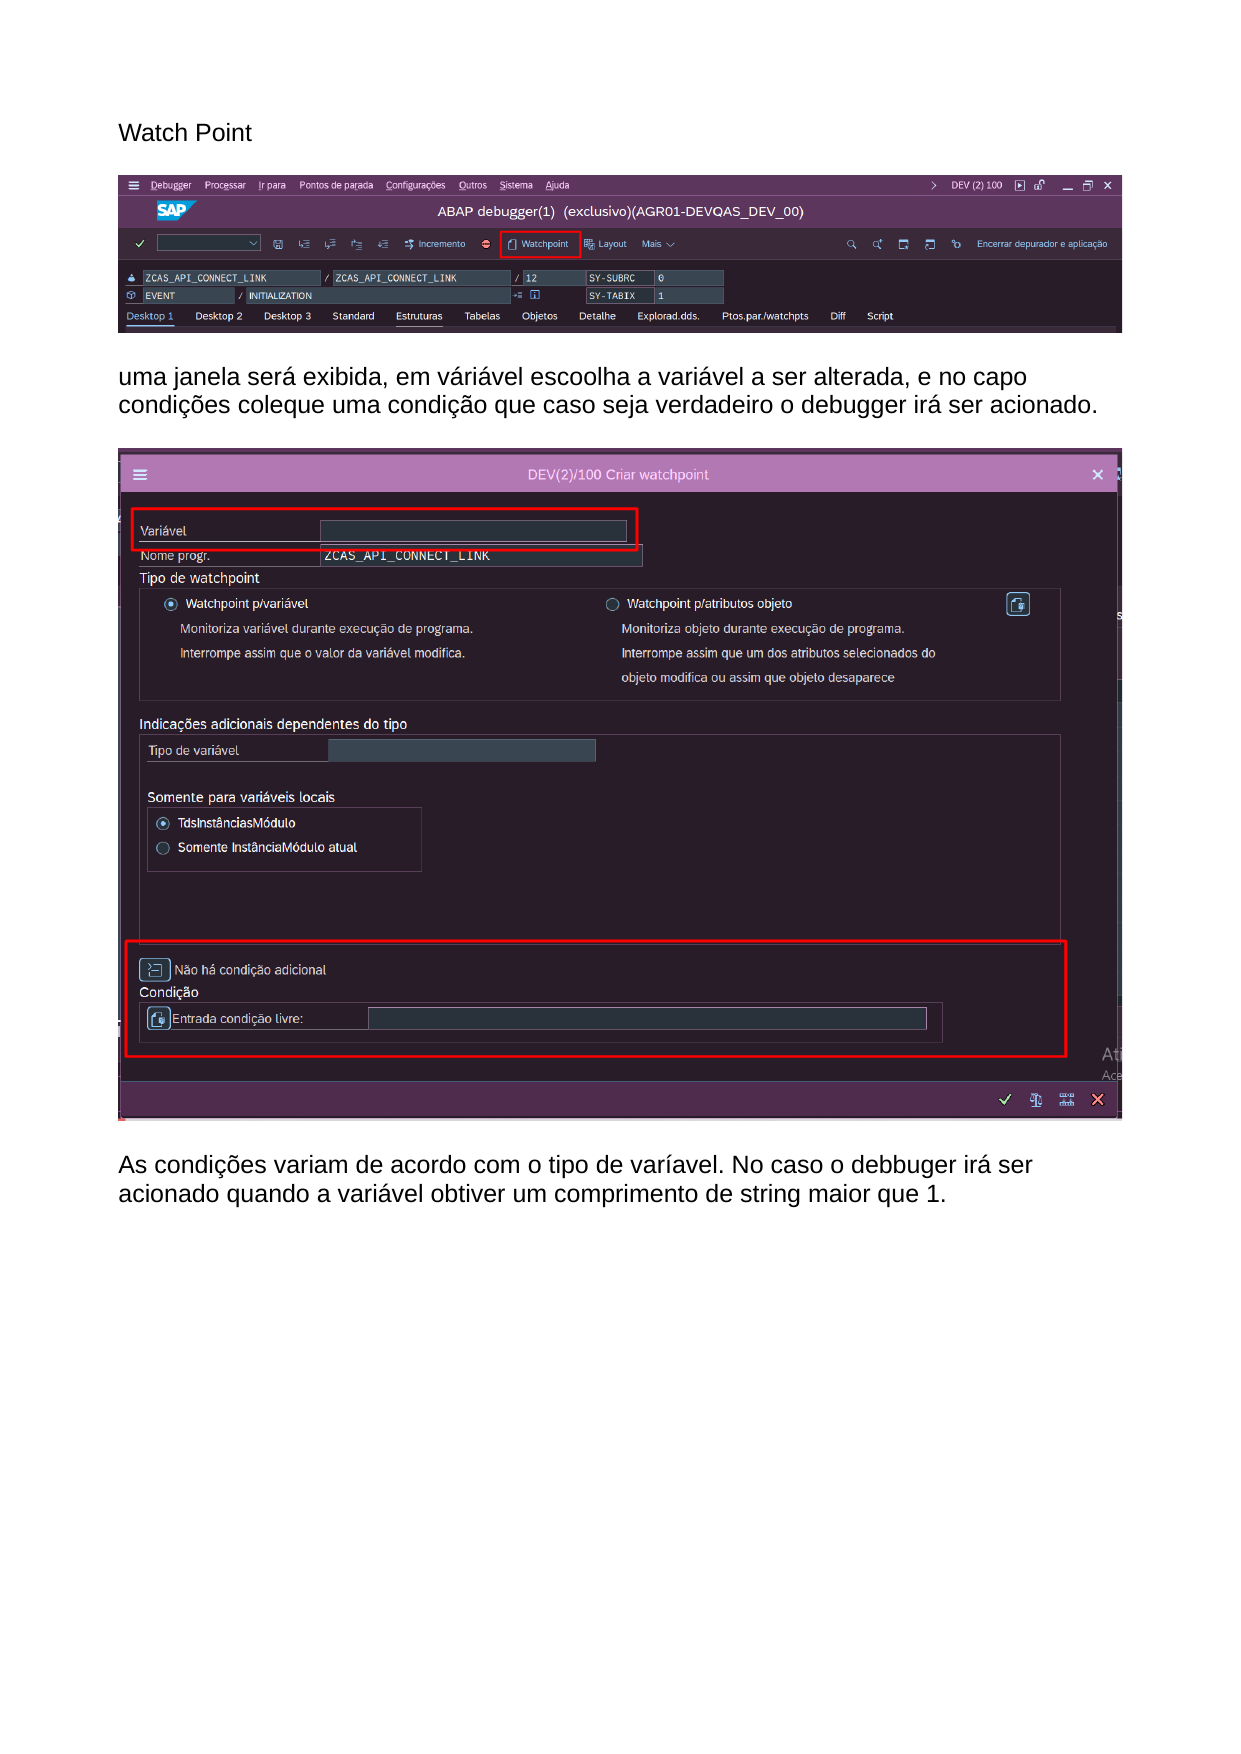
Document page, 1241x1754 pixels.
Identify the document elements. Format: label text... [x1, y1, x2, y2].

text As condições variam de acordo com o tipo de varíavel. No caso o debbuger irá ser acionado quando a variável obtiver um comprimento de string maior que 1. [118, 1121, 1122, 1207]
picture [118, 448, 1123, 1121]
text uma janela será exibida, em váriável escoolha a variável a ser alterada, e no capo condições coleque uma condição que caso seja verdadeiro o debugger irá ser acionado. [118, 333, 1122, 448]
picture [118, 175, 1123, 333]
text Watch Point [118, 118, 1122, 147]
